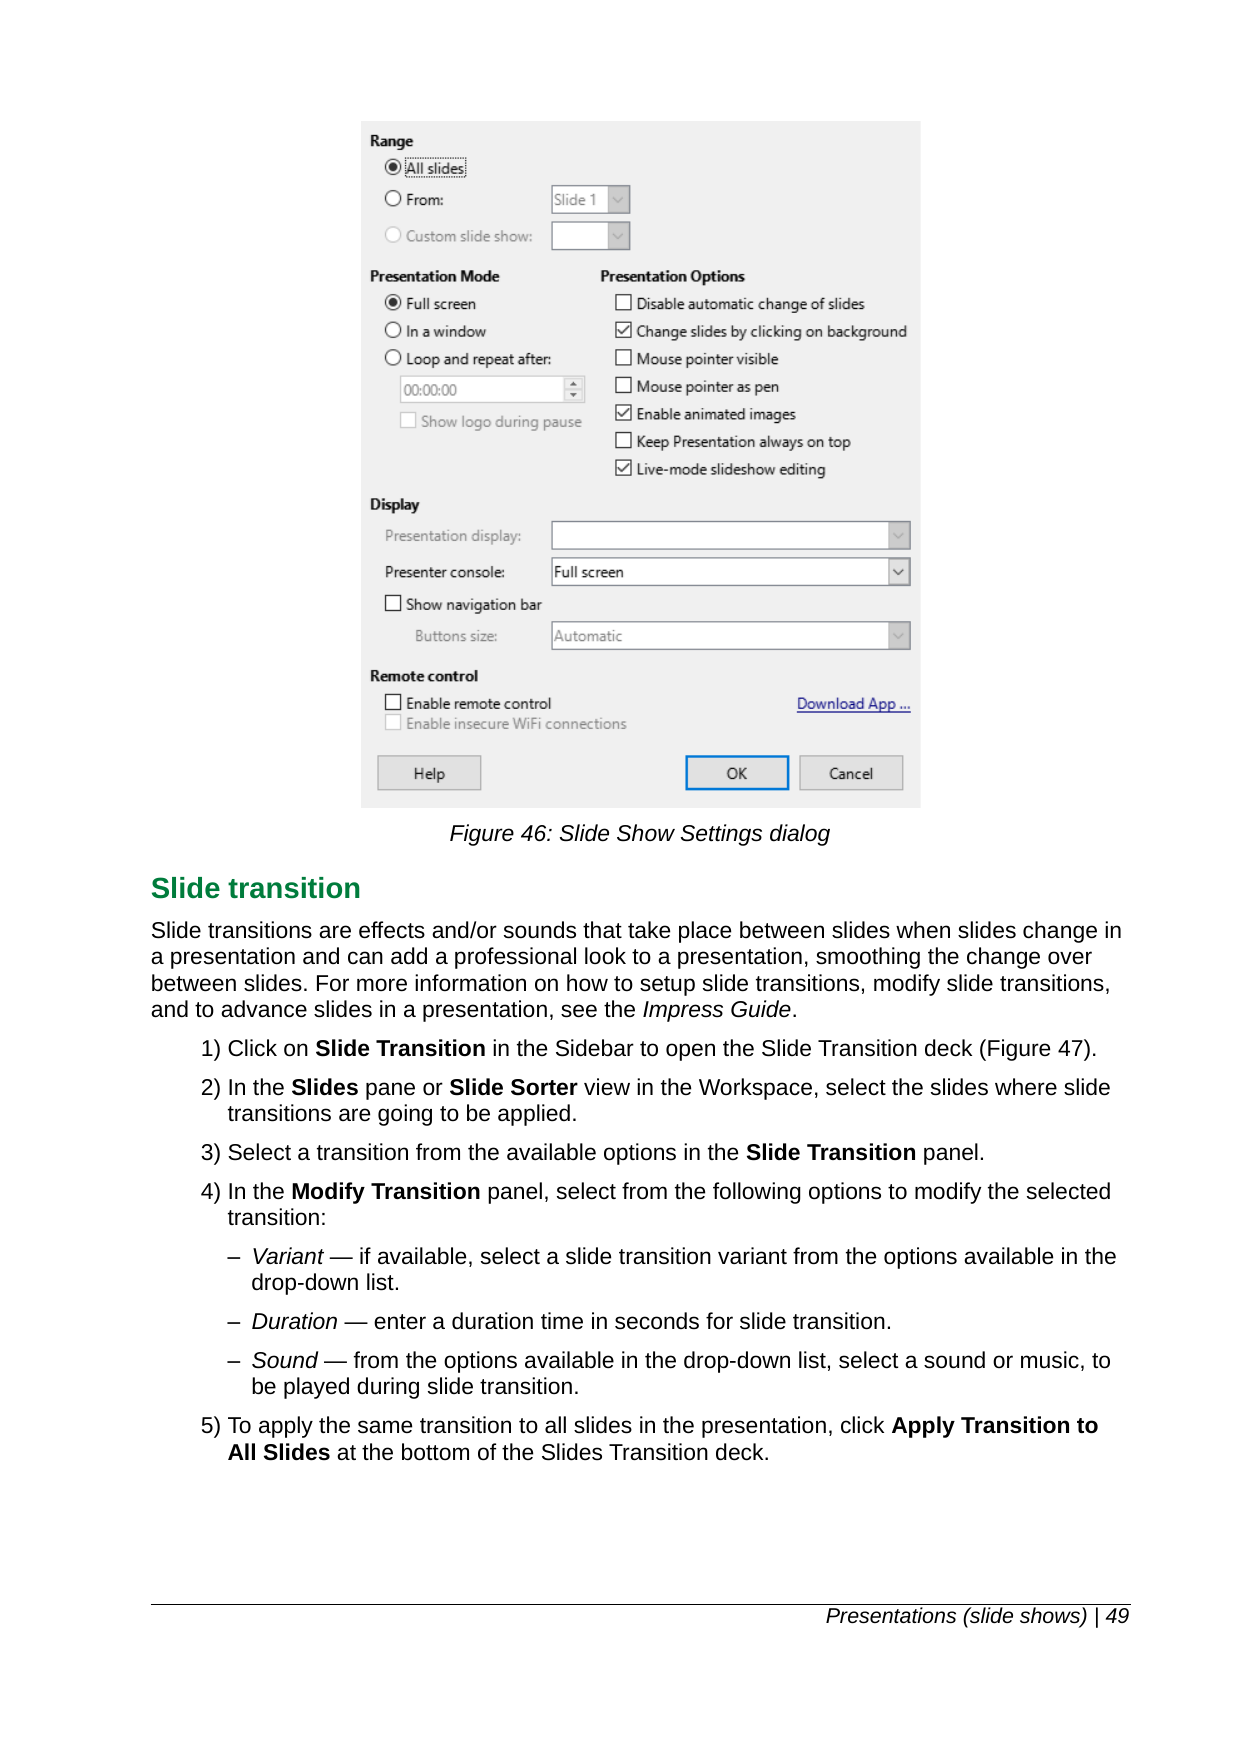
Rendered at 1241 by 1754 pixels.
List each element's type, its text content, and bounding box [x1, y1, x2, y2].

list Sound — from the options available in the drop-down list, select a sound or music, to be played during slide transition. [227, 1347, 1131, 1399]
subtitle Slide transition [151, 871, 1131, 904]
list Click on Slide Transition in the Sidebar to open the Slide Transition deck (Figure 47). [227, 1035, 1131, 1061]
list Slide transitions are effects and/or sounds that take place between slides when slides change in a presentation and can add a professional look to a presentation, smoothing the change over between slides. For more information on how to setup slide transitions, modify slide transitions, and to advance slides in a presentation, see the Impress Guide. [151, 917, 1131, 1022]
list Duration — enter a duration time in seconds for slide transition. [227, 1308, 1131, 1334]
list Select a transition from the available options in the Slide Transition panel. [227, 1139, 1131, 1165]
picture [361, 121, 921, 808]
list In the Slides pane or Slide Sorter view in the Workspace, select the slides where slide transitions are going to be applied. [227, 1073, 1131, 1126]
list In the Modify Transition panel, select from the following options to modify the selected transition: [227, 1178, 1131, 1230]
text Figure 46: Slide Show Settings dialog [361, 820, 921, 846]
list Variant — if available, select a slide transition variant from the options available in the drop-down list. [227, 1243, 1131, 1296]
list To apply the same transition to all slides in the presentation, click Apply Transition to All Slides at the bottom of the Slides Transition deck. [227, 1412, 1131, 1465]
